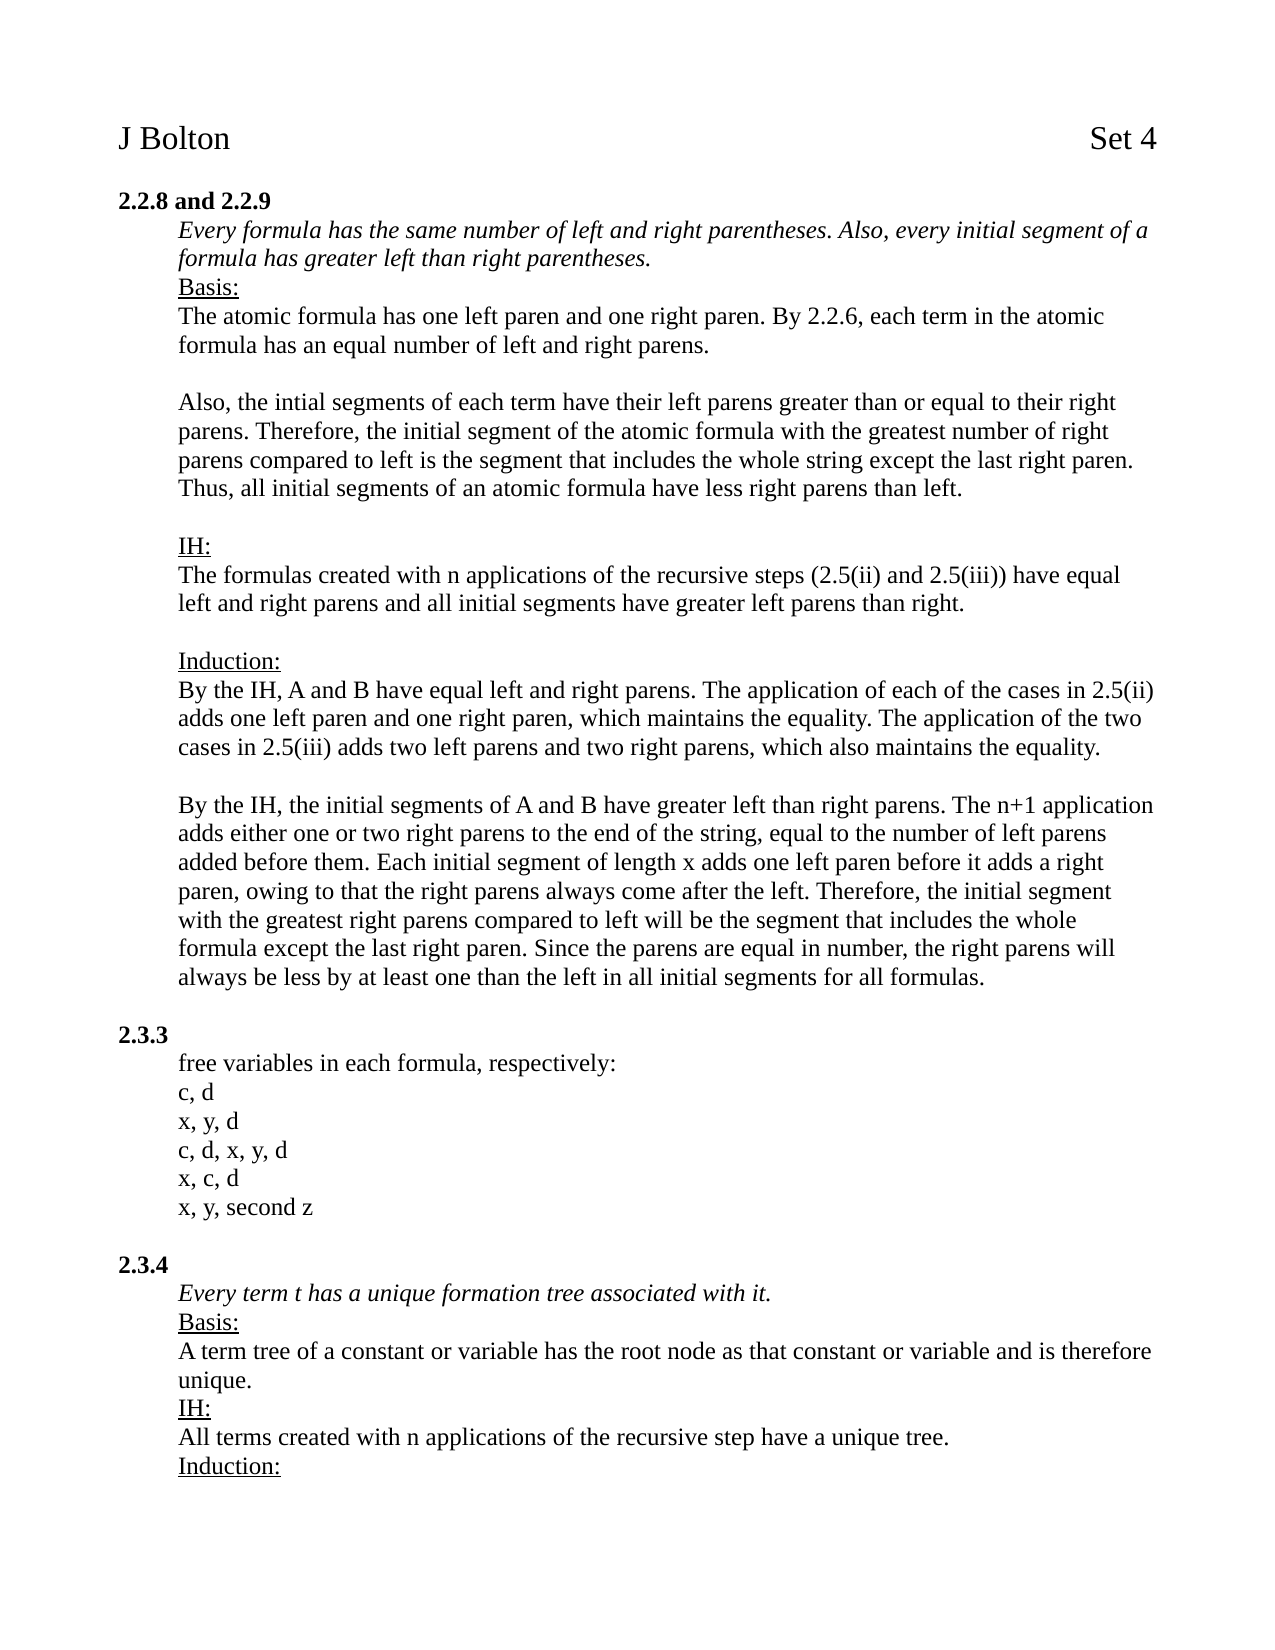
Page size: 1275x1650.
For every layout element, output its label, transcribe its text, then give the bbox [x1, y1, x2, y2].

text A term tree of a constant or variable has the root node as that constant or variable and is therefore unique. [178, 1336, 1157, 1393]
text By the IH, A and B have equal left and right parens. The application of each of the cases in 2.5(ii) adds one left paren and one right paren, which maintains the equality. The application of the two cases in 2.5(iii) adds two left parens and two right parens, which also maintains the equality. [178, 675, 1157, 761]
text By the IH, the initial segments of A and B have greater left than right parens. The n+1 application adds either one or two right parens to the end of the string, equal to the number of left parens added before them. Each initial segment of length x adds one left paren before it adds a right paren, owing to that the right parens always come after the left. Therefore, the initial segment with the greatest right parens compared to left will be the segment that includes the whole formula except the last right paren. Since the parens are equal in number, the right parens will always be less by at least one than the left in all initial segments for all formulas. [178, 790, 1157, 991]
text x, c, d [178, 1163, 1157, 1192]
text 2.3.3 [118, 1020, 1157, 1048]
text IH: [178, 531, 1157, 560]
text 2.3.4 [118, 1250, 1157, 1278]
text c, d, x, y, d [178, 1135, 1157, 1163]
text c, d [178, 1077, 1157, 1106]
text free variables in each formula, respectively: [178, 1048, 1157, 1077]
text x, y, second z [178, 1192, 1157, 1221]
text IH: [178, 1393, 1157, 1422]
text The atomic formula has one left paren and one right paren. By 2.2.6, each term in the atomic formula has an equal number of left and right parens. [178, 301, 1157, 358]
text 2.2.8 and 2.2.9 [118, 186, 1157, 215]
text Every term t has a unique formation tree associated with it. [178, 1278, 1157, 1307]
text Basis: [178, 1307, 1157, 1336]
text Every formula has the same number of left and right parentheses. Also, every initial segment of a formula has greater left than right parentheses. [178, 215, 1157, 272]
text x, y, d [178, 1106, 1157, 1135]
text Induction: [178, 646, 1157, 675]
text All terms created with n applications of the recursive step have a unique tree. [178, 1422, 1157, 1451]
text Induction: [178, 1451, 1157, 1480]
text Basis: [178, 272, 1157, 301]
text Also, the intial segments of each term have their left parens greater than or equal to their right parens. Therefore, the initial segment of the atomic formula with the greatest number of right parens compared to left is the segment that includes the whole string except the last right paren. Thus, all initial segments of an atomic formula have less right parens than left. [178, 387, 1157, 502]
text The formulas created with n applications of the recursive steps (2.5(ii) and 2.5(iii)) have equal left and right parens and all initial segments have greater left parens than right. [178, 560, 1157, 617]
